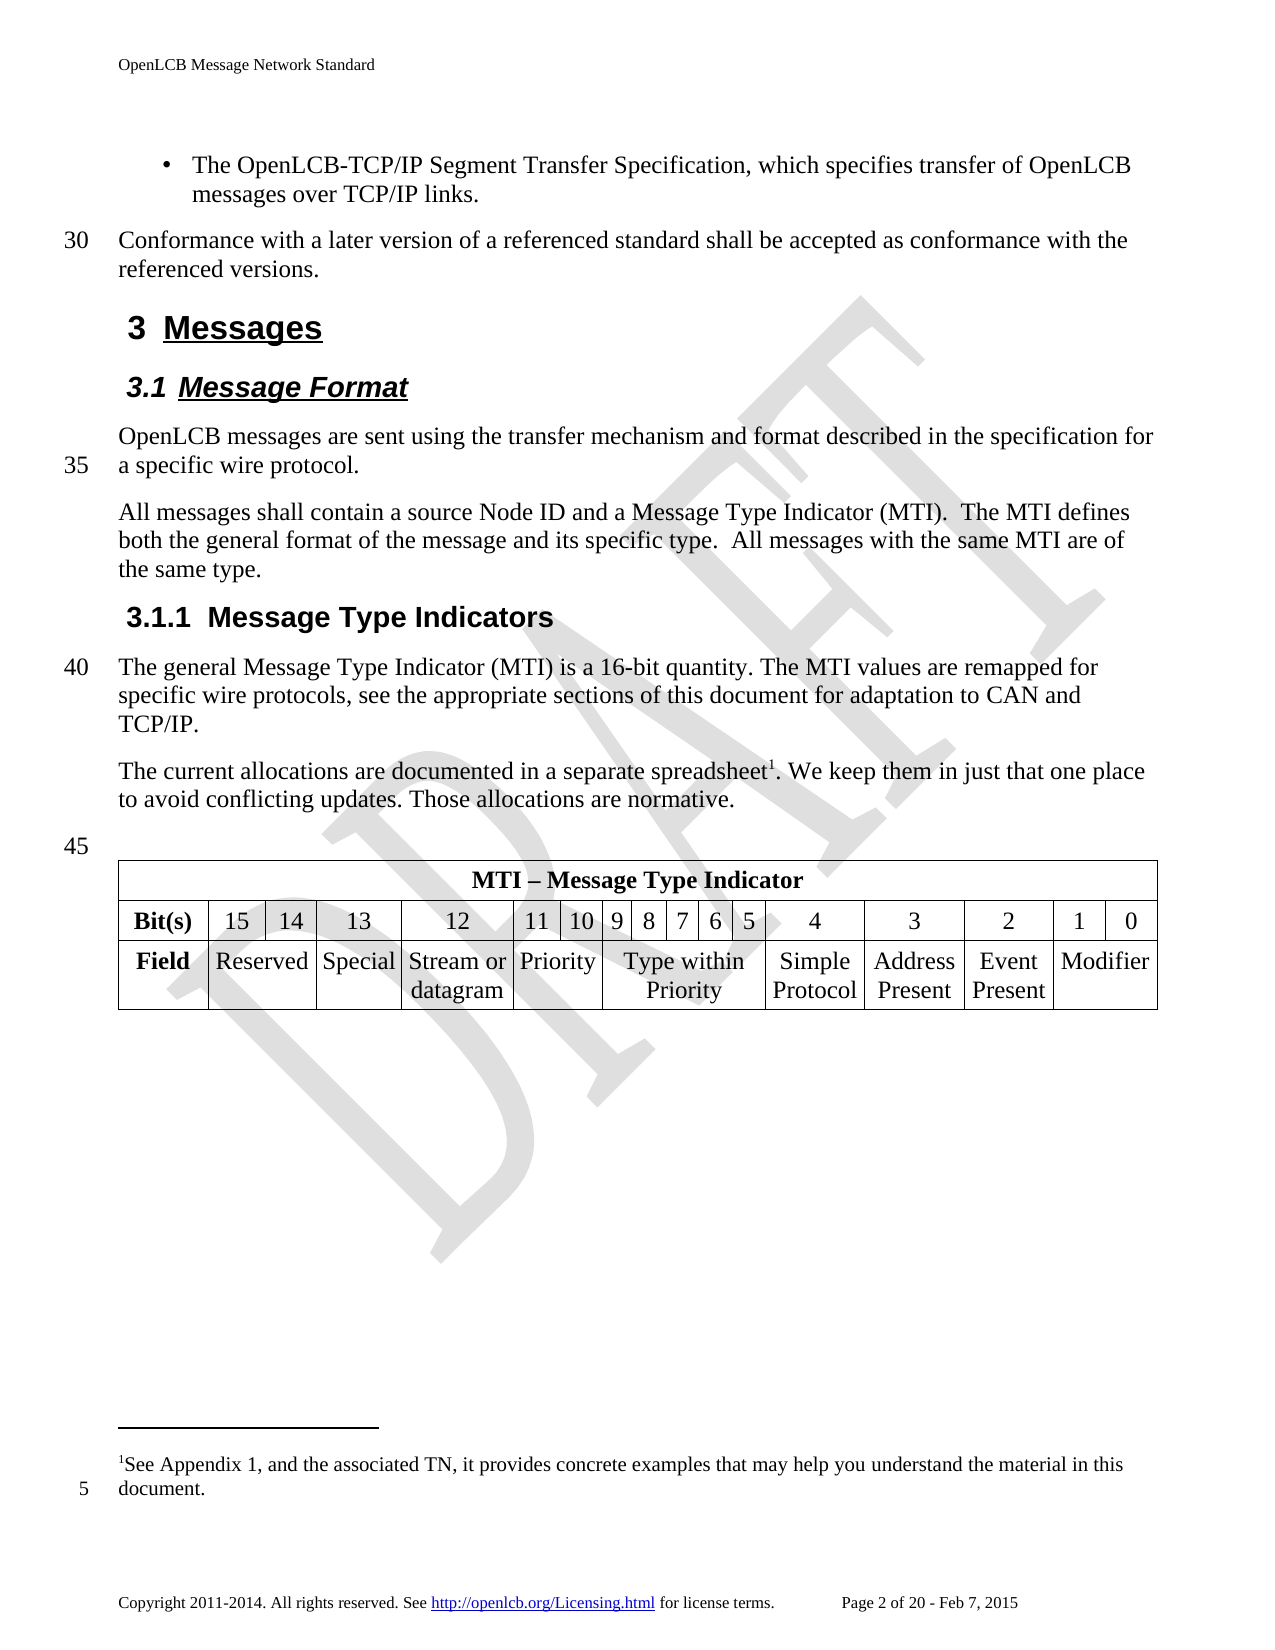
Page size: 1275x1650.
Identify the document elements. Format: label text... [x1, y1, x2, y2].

list The OpenLCB-TCP/IP Segment Transfer Specification, which specifies transfer of OpenLCB messages over TCP/IP links. [162, 150, 1157, 207]
text OpenLCB messages are sent using the transfer mechanism and format described in the specification for a specific wire protocol. [884, 421, 1157, 479]
text The current allocations are documented in a separate spreadsheet. We keep them in just that one place to avoid conflicting updates. Those allocations are normative. [456, 756, 648, 813]
text The general Message Type Indicator (MTI) is a 16-bit quantity. The MTI values are remapped for specific wire protocols, see the appropriate sections of this document for adaptation to CAN and TCP/IP. [607, 652, 857, 738]
table_cell Stream or datagram [402, 941, 513, 1009]
table_cell 3 [865, 901, 964, 940]
table_cell 4 [766, 901, 864, 940]
table_cell 11 [525, 926, 560, 940]
subtitle [789, 386, 824, 404]
subtitle [1073, 601, 1157, 634]
table_cell Simple Protocol [766, 941, 864, 1009]
table_cell Address Present [865, 941, 964, 1009]
table_cell 12 [466, 901, 513, 930]
table_cell 14 [266, 931, 316, 940]
text The general Message Type Indicator (MTI) is a 16-bit quantity. The MTI values are remapped for specific wire protocols, see the appropriate sections of this document for adaptation to CAN and TCP/IP. [118, 652, 596, 738]
subtitle [826, 609, 881, 634]
table_cell 13 [324, 901, 401, 940]
table_cell 0 [1106, 901, 1157, 940]
subtitle [763, 601, 819, 629]
table_cell 2 [965, 901, 1053, 940]
text The current allocations are documented in a separate spreadsheet. We keep them in just that one place to avoid conflicting updates. Those allocations are normative. [761, 756, 1157, 813]
text See Appendix 1, and the associated TN, it provides concrete examples that may help you understand the material in this document. [118, 1452, 1157, 1500]
table_cell 11 [514, 901, 522, 911]
table_cell Special [317, 941, 401, 1009]
table_cell 7 [667, 901, 698, 940]
subtitle Message Type Indicators [118, 601, 753, 634]
table_header MTI – Message Type Indicator [552, 861, 708, 900]
text All messages shall contain a source Node ID and a Message Type Indicator (MTI). The MTI defines both the general format of the message and its specific type. All messages with the same MTI are of the same type. [118, 497, 702, 583]
table_cell 8 [632, 901, 666, 940]
table_cell 12 [402, 901, 462, 940]
subtitle Messages [118, 308, 846, 346]
table_cell Event Present [965, 941, 1053, 1009]
table_cell 5 [733, 901, 765, 925]
subtitle [875, 308, 1157, 346]
text OpenLCB messages are sent using the transfer mechanism and format described in the specification for a specific wire protocol. [769, 421, 899, 479]
table_cell Bit(s) [119, 901, 208, 940]
table_cell Reserved [224, 941, 316, 1009]
text The general Message Type Indicator (MTI) is a 16-bit quantity. The MTI values are remapped for specific wire protocols, see the appropriate sections of this document for adaptation to CAN and TCP/IP. [569, 664, 678, 738]
subtitle Message Format [118, 370, 784, 404]
text All messages shall contain a source Node ID and a Message Type Indicator (MTI). The MTI defines both the general format of the message and its specific type. All messages with the same MTI are of the same type. [680, 497, 1003, 583]
table_cell 9 [603, 901, 631, 936]
subtitle [833, 370, 1157, 404]
text The current allocations are documented in a separate spreadsheet. We keep them in just that one place to avoid conflicting updates. Those allocations are normative. [629, 756, 713, 805]
text OpenLCB messages are sent using the transfer mechanism and format described in the specification for a specific wire protocol. [118, 421, 744, 479]
text All messages shall contain a source Node ID and a Message Type Indicator (MTI). The MTI defines both the general format of the message and its specific type. All messages with the same MTI are of the same type. [960, 497, 1157, 583]
text Conformance with a later version of a referenced standard shall be accepted as conformance with the referenced versions. [118, 225, 1157, 283]
table_cell Field [119, 941, 208, 1009]
table_cell 15 [209, 901, 265, 940]
text The current allocations are documented in a separate spreadsheet. We keep them in just that one place to avoid conflicting updates. Those allocations are normative. [118, 756, 404, 813]
text The general Message Type Indicator (MTI) is a 16-bit quantity. The MTI values are remapped for specific wire protocols, see the appropriate sections of this document for adaptation to CAN and TCP/IP. [814, 652, 1157, 738]
subtitle [865, 601, 1046, 634]
table_cell Modifier [1054, 941, 1157, 1009]
table_header MTI – Message Type Indicator [119, 861, 422, 900]
table_cell [317, 936, 328, 940]
table_header MTI – Message Type Indicator [426, 861, 528, 900]
table_header MTI – Message Type Indicator [702, 861, 1157, 900]
table_cell Type within Priority [603, 942, 765, 1009]
text OpenLCB messages are sent using the transfer mechanism and format described in the specification for a specific wire protocol. [740, 428, 796, 479]
subtitle [849, 328, 893, 346]
table_cell 1 [1054, 901, 1105, 940]
table_cell 6 [699, 901, 732, 940]
table_cell 10 [561, 901, 602, 922]
table_cell Priority [515, 941, 602, 1009]
table_cell Type within Priority [642, 941, 732, 969]
table_cell [514, 992, 531, 1009]
